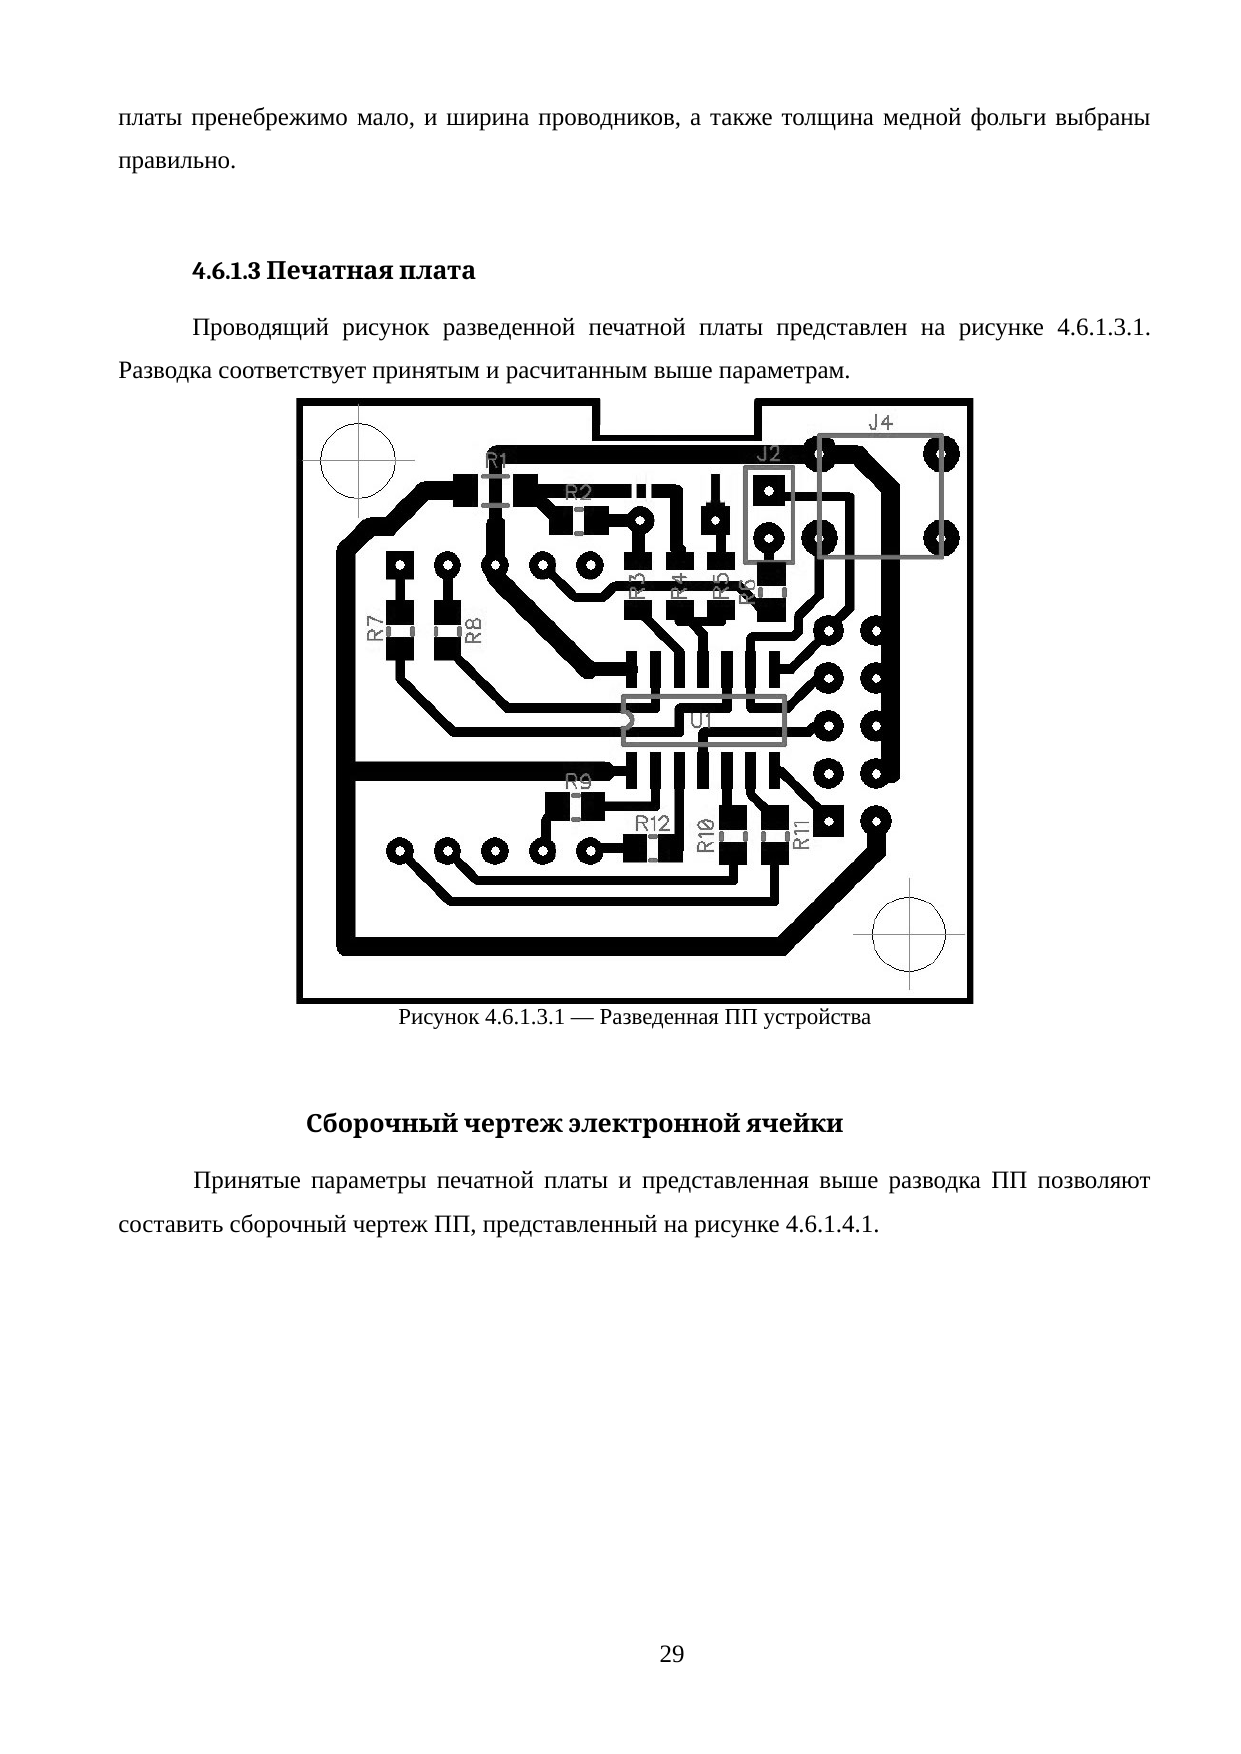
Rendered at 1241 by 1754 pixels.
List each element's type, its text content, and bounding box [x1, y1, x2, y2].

text Проводящий рисунок разведенной печатной платы представлен на рисунке 4.6.1.3.1. Разводка соответствует принятым и расчитанным выше параметрам. [118, 312, 1152, 384]
text Рисунок 4.6.1.3.1 — Разведенная ПП устройства [118, 399, 1152, 1030]
text платы пренебрежимо мало, и ширина проводников, а также толщина медной фольги выбраны правильно. [118, 102, 1152, 174]
text 4.6.1.3 Печатная плата [118, 257, 1152, 286]
picture [296, 398, 974, 1004]
text Принятые параметры печатной платы и представленная выше разводка ПП позволяют составить сборочный чертеж ПП, представленный на рисунке 4.6.1.4.1. [118, 1166, 1152, 1237]
list Сборочный чертеж электронной ячейки [268, 1110, 1152, 1139]
